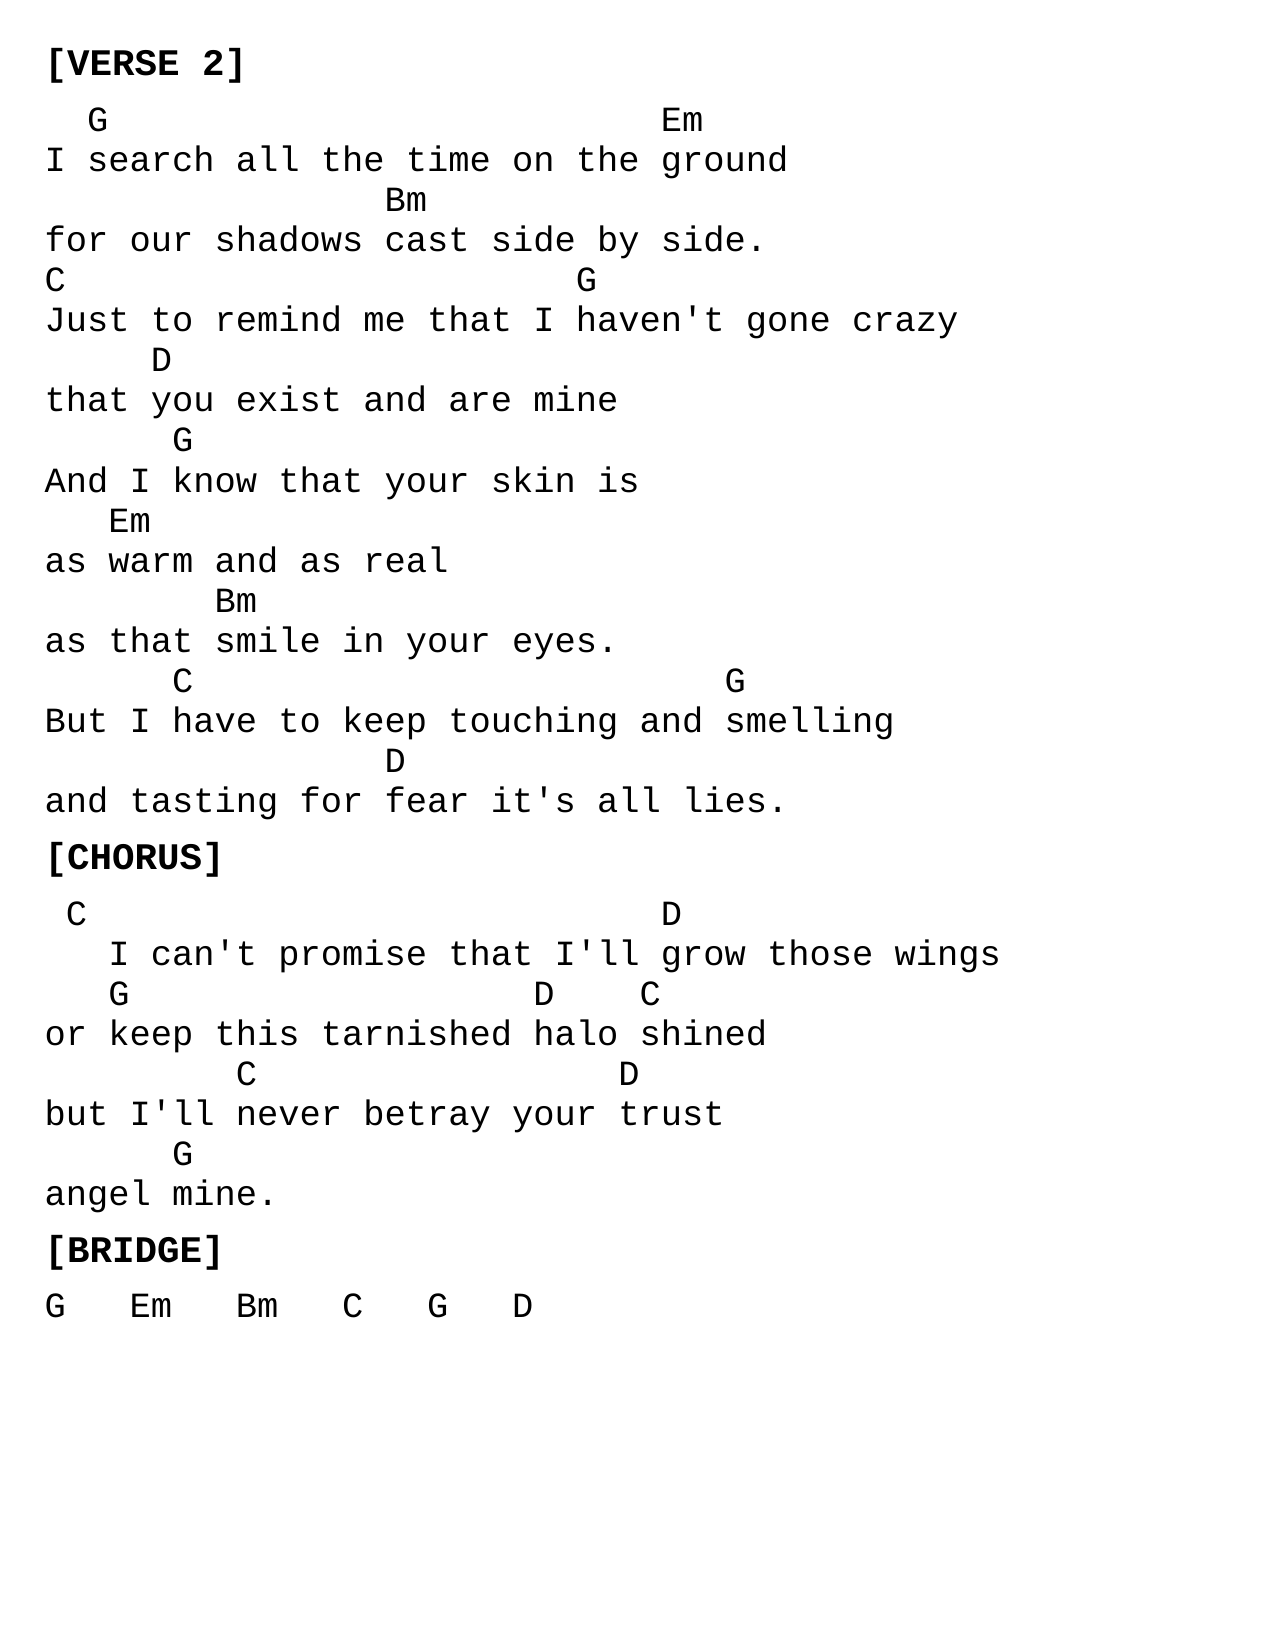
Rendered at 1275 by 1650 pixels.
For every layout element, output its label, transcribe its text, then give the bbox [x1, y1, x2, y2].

text C D [44, 1056, 1098, 1096]
text D [44, 743, 1098, 783]
text for our shadows cast side by side. [44, 222, 1098, 262]
text D [44, 342, 1098, 382]
text as warm and as real [44, 543, 1098, 583]
text as that smile in your eyes. [44, 623, 1098, 663]
text and tasting for fear it's all lies. [44, 783, 1098, 823]
text I can't promise that I'll grow those wings [44, 936, 1098, 976]
text Bm [44, 583, 1098, 623]
text G D C [44, 976, 1098, 1016]
text And I know that your skin is [44, 462, 1098, 503]
text Bm [44, 182, 1098, 222]
text or keep this tarnished halo shined [44, 1016, 1098, 1056]
text G [44, 1136, 1098, 1176]
subtitle [CHORUS] [44, 838, 1098, 881]
text Just to remind me that I haven't gone crazy [44, 302, 1098, 342]
text G Em [44, 102, 1098, 142]
text But I have to keep touching and smelling [44, 703, 1098, 743]
text but I'll never betray your trust [44, 1096, 1098, 1136]
text that you exist and are mine [44, 382, 1098, 422]
text C G [44, 262, 1098, 302]
text angel mine. [44, 1176, 1098, 1216]
text I search all the time on the ground [44, 142, 1098, 182]
subtitle [VERSE 2] [44, 44, 1098, 87]
text G [44, 422, 1098, 462]
text C G [44, 663, 1098, 703]
text C D [44, 896, 1098, 936]
text Em [44, 503, 1098, 543]
text G Em Bm C G D [44, 1288, 1098, 1328]
subtitle [BRIDGE] [44, 1231, 1098, 1274]
